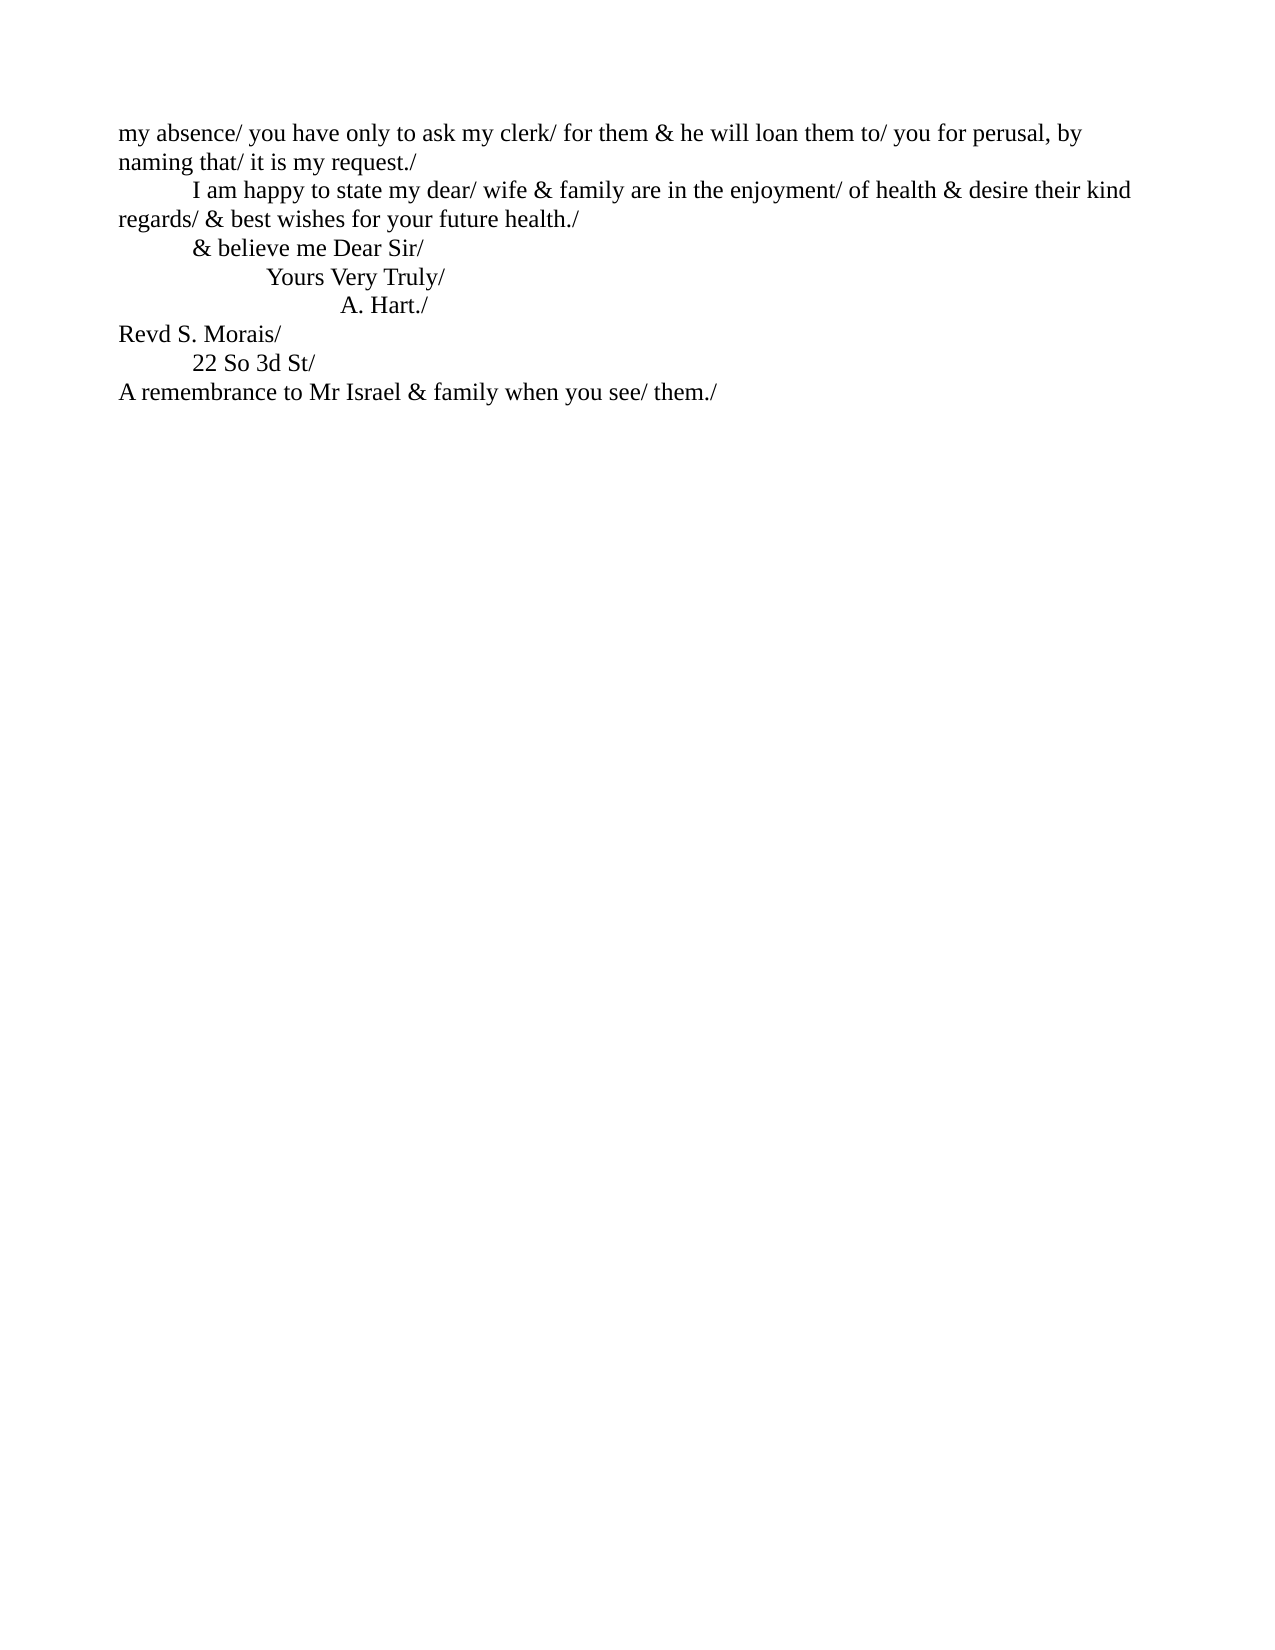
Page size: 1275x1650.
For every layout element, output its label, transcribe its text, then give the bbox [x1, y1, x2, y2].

text A remembrance to Mr Israel & family when you see/ them./ [118, 377, 1157, 406]
text Revd S. Morais/ [118, 319, 1157, 348]
text & believe me Dear Sir/ [118, 233, 1157, 262]
text A. Hart./ [118, 291, 1157, 319]
text my absence/ you have only to ask my clerk/ for them & he will loan them to/ you for perusal, by naming that/ it is my request./ [118, 118, 1157, 176]
text I am happy to state my dear/ wife & family are in the enjoyment/ of health & desire their kind regards/ & best wishes for your future health./ [118, 176, 1157, 233]
text 22 So 3d St/ [118, 348, 1157, 377]
text Yours Very Truly/ [118, 262, 1157, 291]
